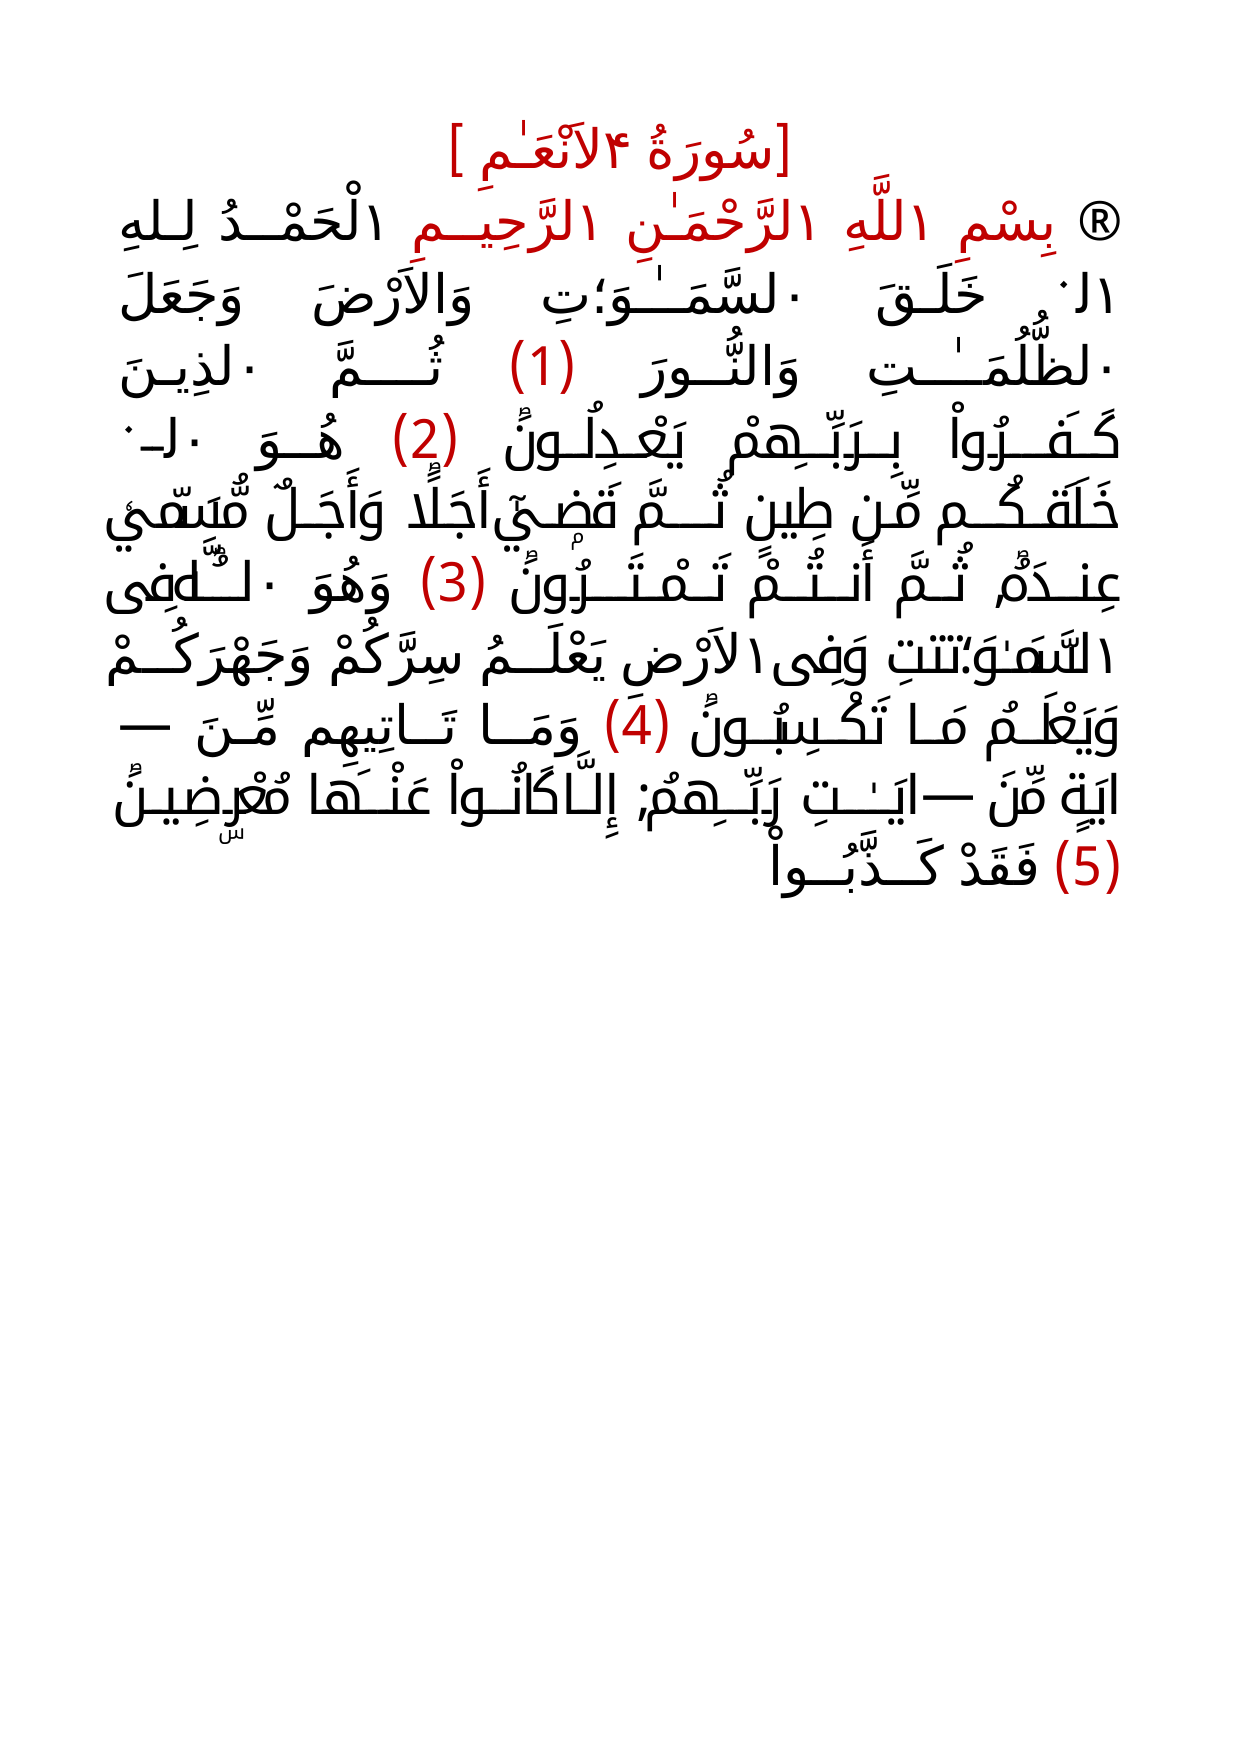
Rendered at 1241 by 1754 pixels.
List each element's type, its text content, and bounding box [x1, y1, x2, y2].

subtitle [سُورَةُ ۴لاَنْعَـٰمِ ] [118, 118, 1122, 191]
text ® بِسْمِ ۱للَّهِ ۱لرَّحْمَـٰنِ ۱لرَّحِيــمِ ۱لْحَمْــدُ لِـلهِ ۱ﻟ﮲ خَلَـقَ ۰لسَّمَــٰـوَ؛تِ وَالاَرْضَ وَجَعَلَ ۰لظُّلُمَــٰــتِ وَالنُّــورَ (1) ثُــــمَّ ۰لذِيـنَ كَــفَــــرُواْ بِــرَبِّــهِــمْ يَعْــدِلُــونَؐ (2) هُــوَ ۰ﻟــ﮲ خَلَقَــكُـــم مِّـن طِينٍ ثُــــمَّ قَضۭـيٰٓ أَجَلًؐا وَأَجَـلٌ مُّسَمّـيٗ عِنــدَهُؐ, ثُــمَّ أَنــتُــمْ تَــمْــتَـــرُونَؐ (3) وَهُوَ ۰للَّهُؐ فِى ۱لسَّمَــٰوَ؛تتتِ وَفِى ۱لاَرْضِ يَعْلَــمُ سِرَّكُمْ وَجَهْرَكُــمْ وَيَعْلَــمُ مَــا تَكْــسِبُــونَؐ (4) وَمَــا تَــاتِيهِم مِّـنَ —ايَةٍ مِّنَ —ايَــٰــتِ رَبِّــهِــمُ; إِلاَّ كَانُــواْ عَنْــهَــا مُعْرۣضِيـنَؐ (5) فَقَدْ كَــذَّبُــواْ [118, 191, 1122, 907]
